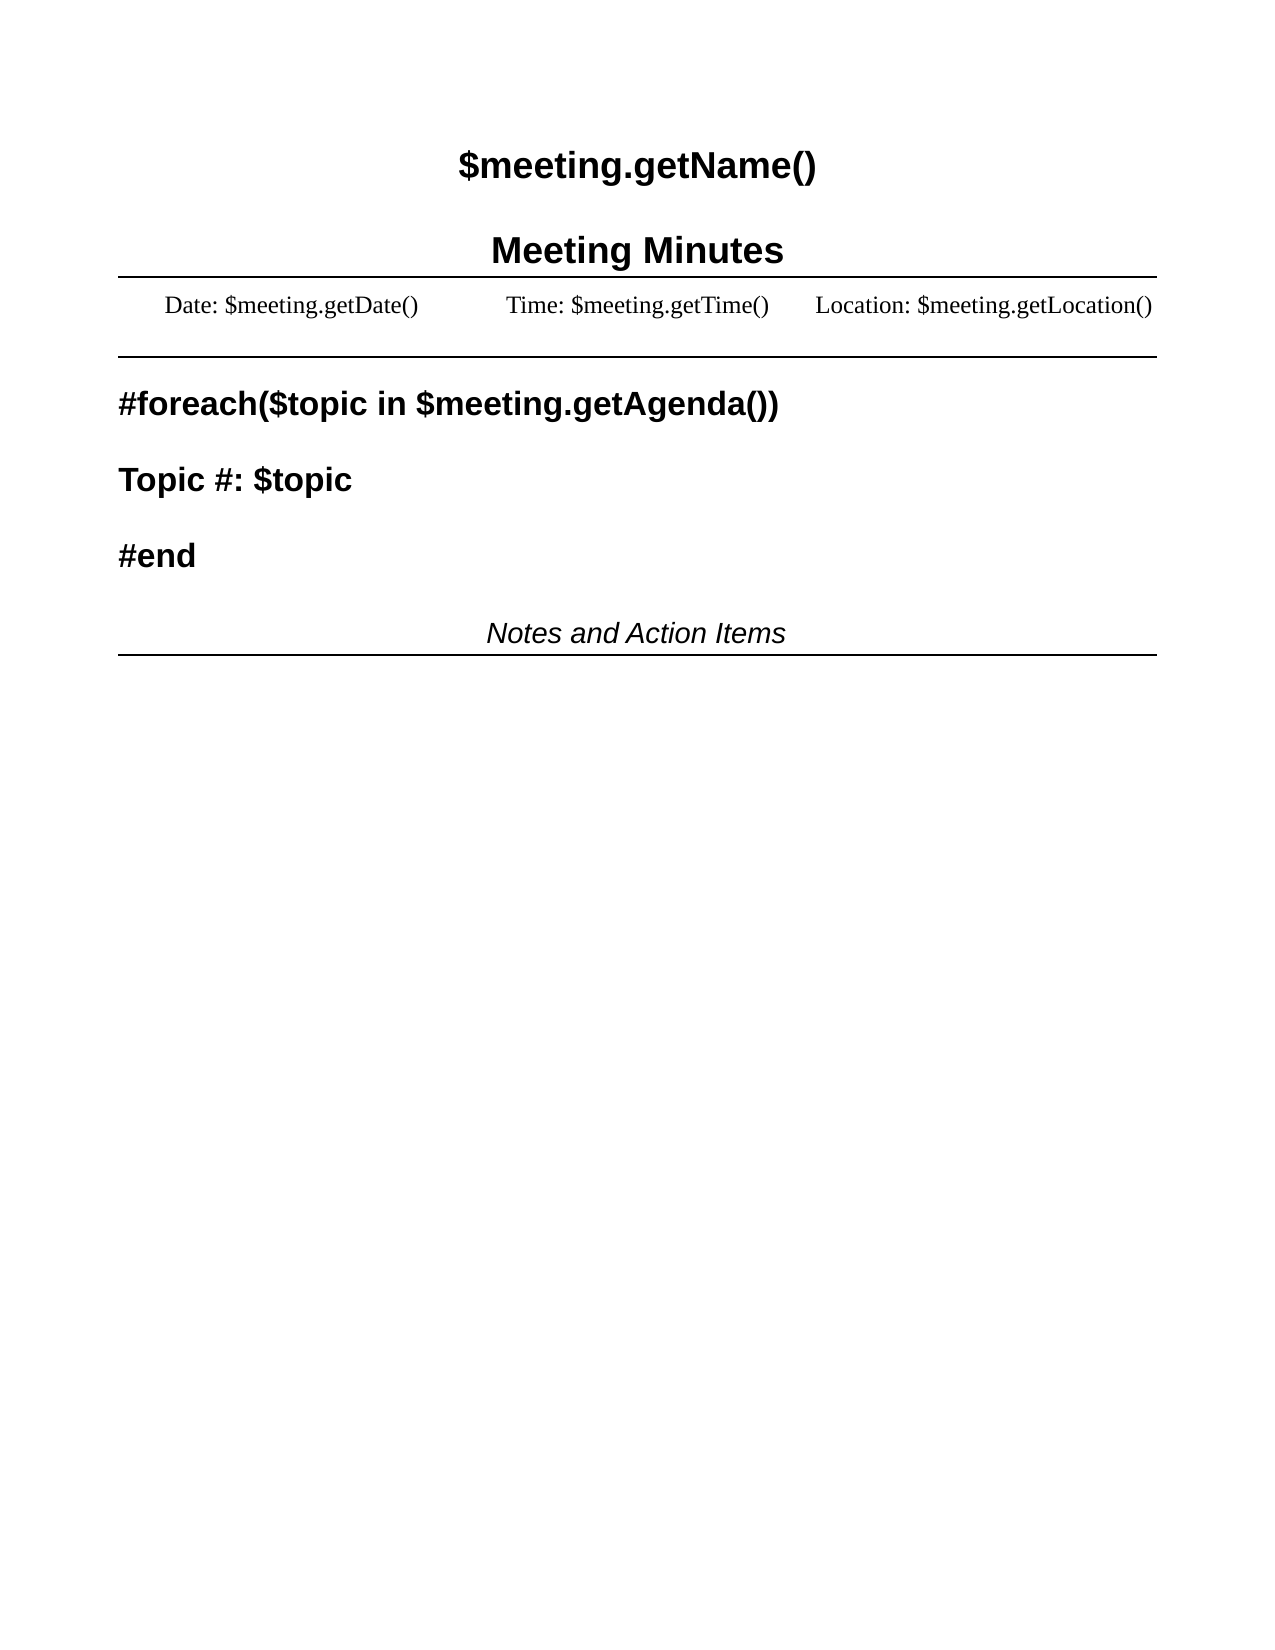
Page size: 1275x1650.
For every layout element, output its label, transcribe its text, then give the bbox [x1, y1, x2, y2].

table_header Date: $meeting.getDate() [118, 290, 464, 319]
subtitle Topic #: $topic [118, 460, 1157, 498]
subtitle Notes and Action Items [118, 612, 1157, 654]
subtitle #foreach($topic in $meeting.getAgenda()) [118, 383, 1157, 422]
title Meeting Minutes [118, 224, 1157, 276]
table_header Time: $meeting.getTime() [464, 290, 811, 319]
title $meeting.getName() [118, 143, 1157, 186]
subtitle #end [118, 536, 1157, 574]
table_header Location: $meeting.getLocation() [811, 290, 1157, 319]
